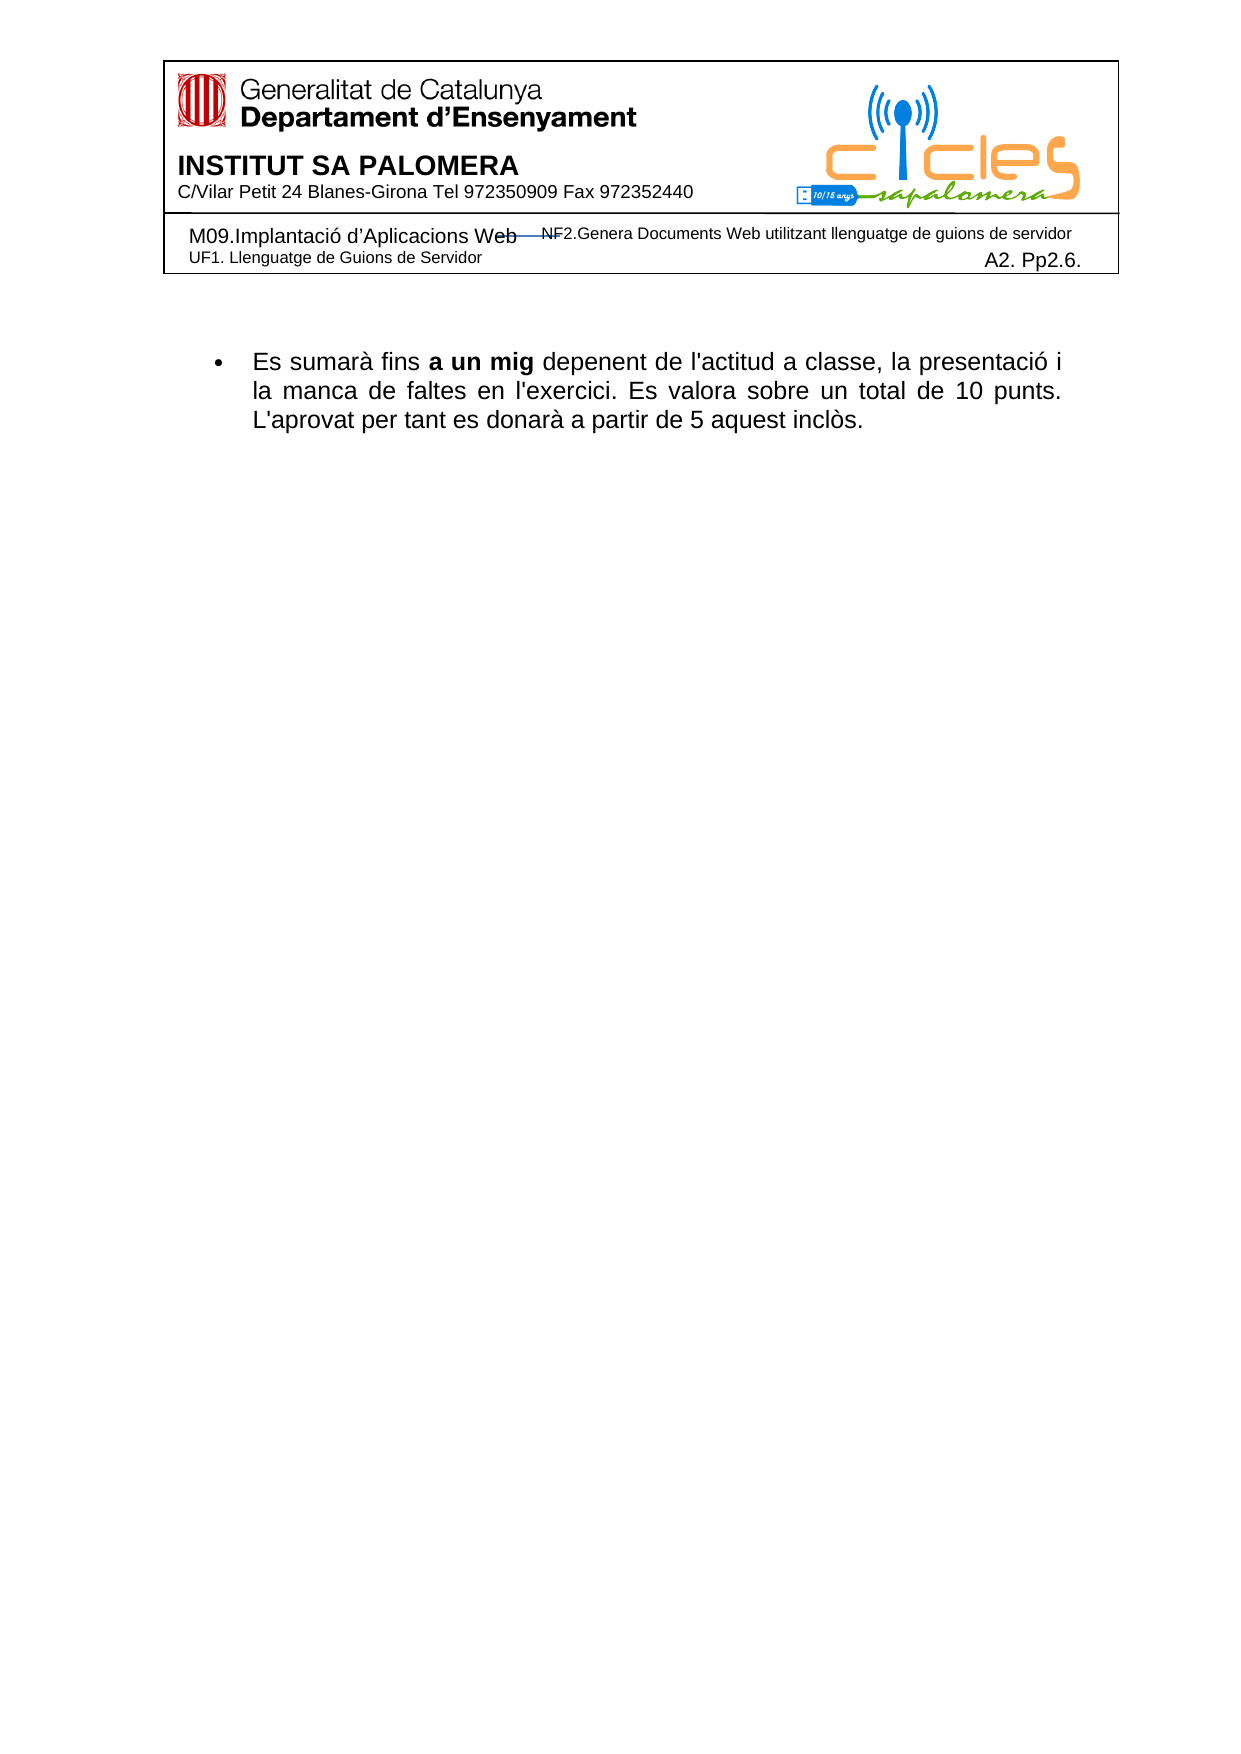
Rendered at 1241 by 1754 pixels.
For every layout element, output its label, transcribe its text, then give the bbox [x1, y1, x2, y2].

picture [791, 71, 1085, 218]
list Es sumarà fins a un mig depenent de l'actitud a classe, la presentació i la manca de faltes en l'exercici. Es valora sobre un total de 10 punts. L'aprovat per tant es donarà a partir de 5 aquest inclòs. [215, 347, 1063, 434]
